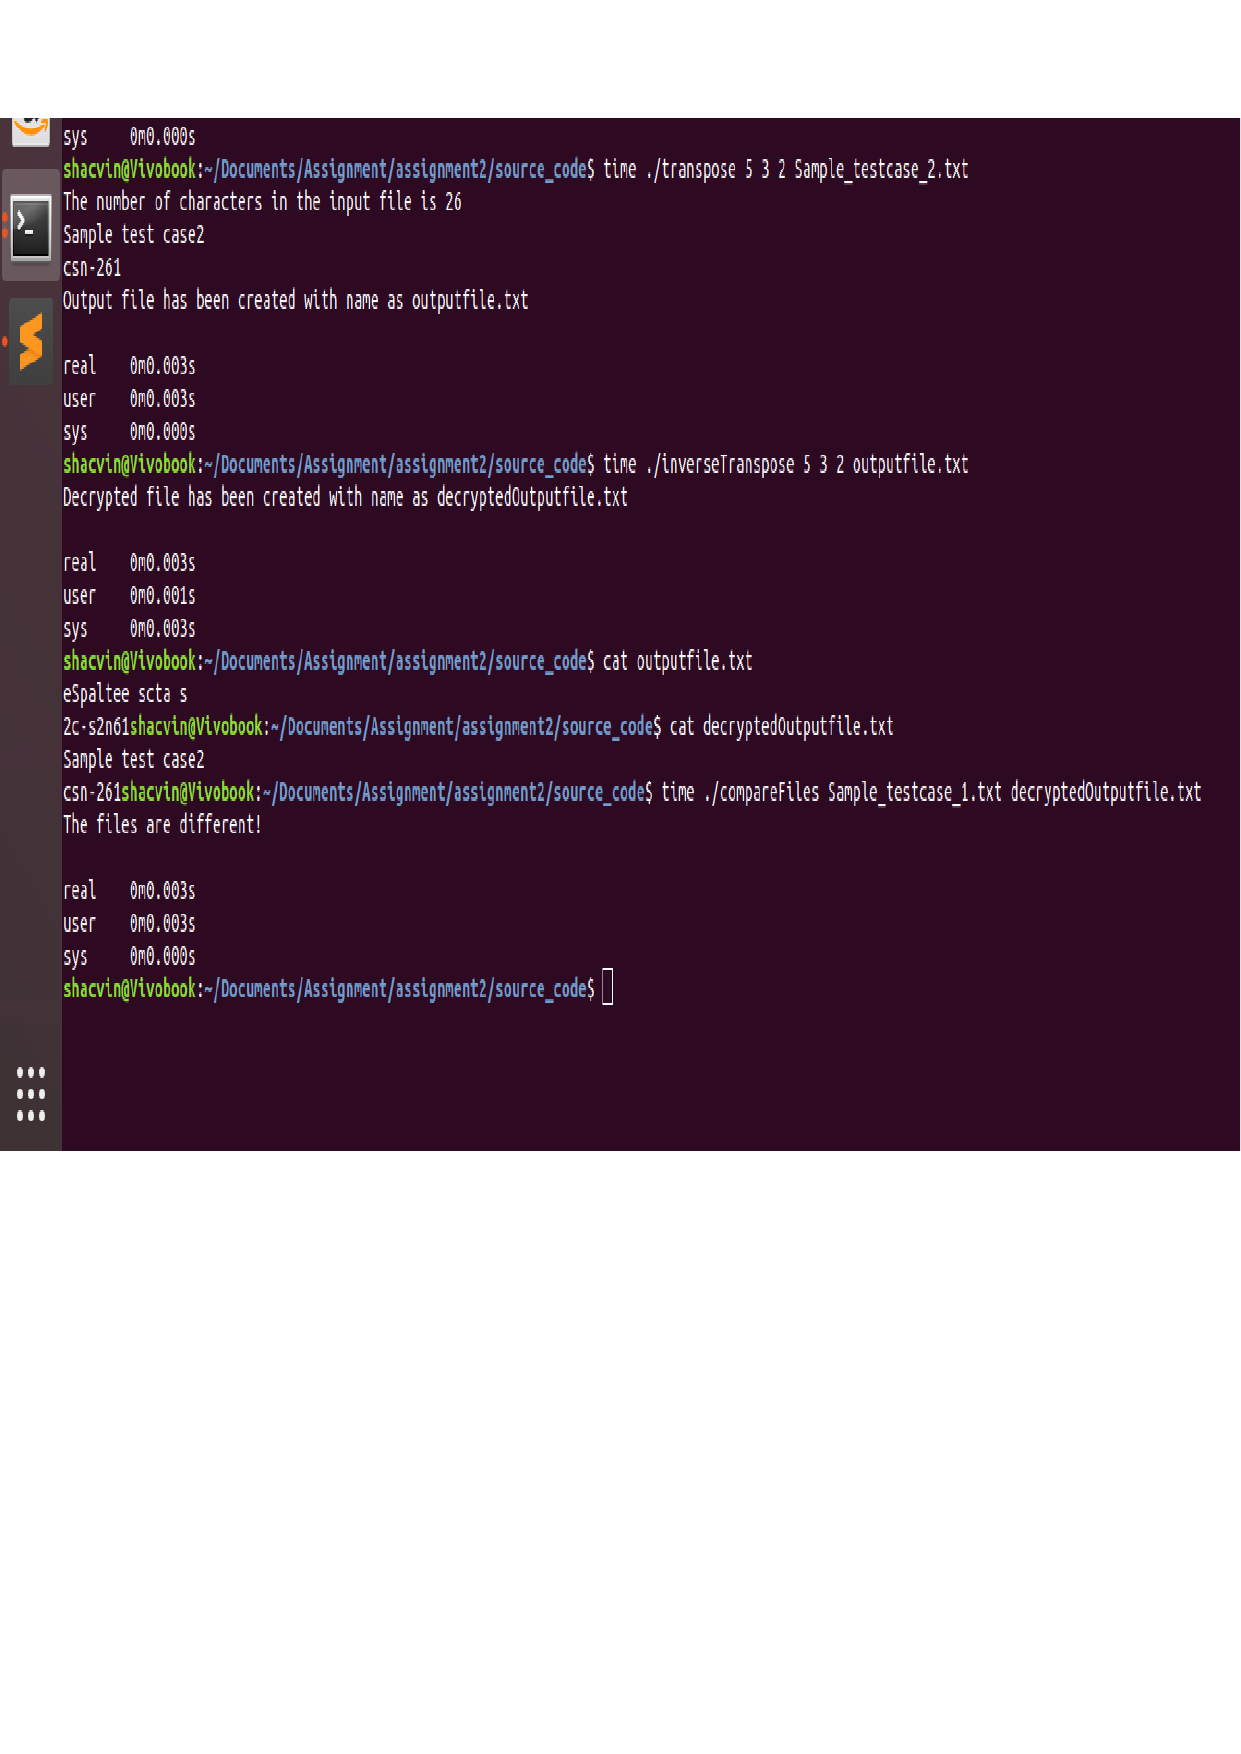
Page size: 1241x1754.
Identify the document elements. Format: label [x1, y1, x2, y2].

picture [0, 118, 1241, 1151]
